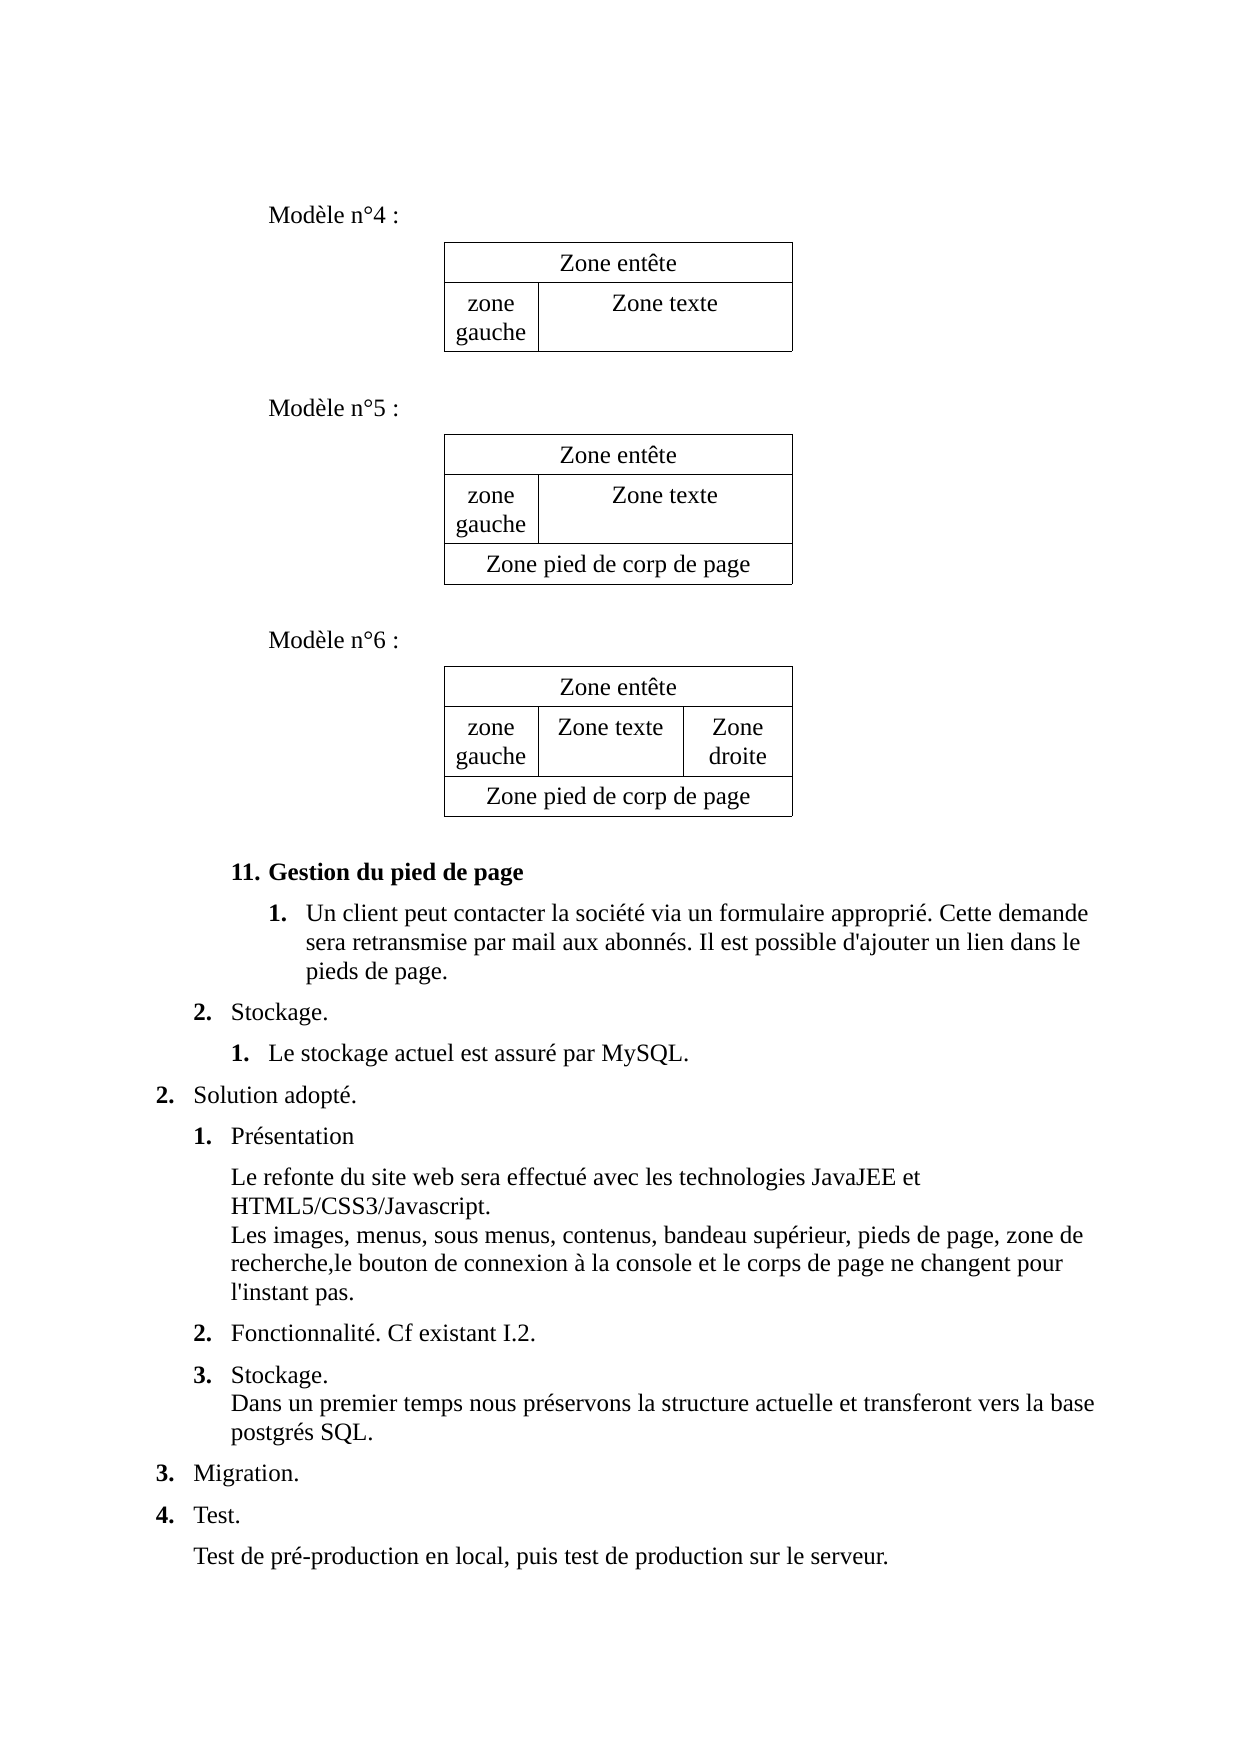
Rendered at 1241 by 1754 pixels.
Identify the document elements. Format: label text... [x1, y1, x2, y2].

table_cell Zone texte [539, 475, 792, 543]
table_header Zone entête [445, 667, 792, 706]
table_cell Zone texte [539, 283, 792, 351]
table_header Zone entête [445, 435, 792, 474]
table_cell Zone pied de corp de page [445, 777, 792, 816]
table_cell zone gauche [445, 283, 538, 351]
table_cell Zone pied de corp de page [445, 544, 792, 583]
list Le refonte du site web sera effectué avec les technologies JavaJEE et HTML5/CSS3/Javascript. Les images, menus, sous menus, contenus, bandeau supérieur, pieds de page, zone de recherche,le bouton de connexion à la console et le corps de page ne changent pour l'instant pas. [193, 1162, 1122, 1306]
list Test de pré-production en local, puis test de production sur le serveur. [156, 1541, 1122, 1570]
list Modèle n°4 : [231, 201, 1122, 229]
table_header Zone entête [445, 243, 792, 282]
list Stockage. [193, 997, 1122, 1026]
list Test. [156, 1500, 1122, 1528]
list Gestion du pied de page [231, 857, 1122, 886]
table_cell Zone droite [684, 707, 792, 776]
table_cell Zone texte [539, 707, 683, 776]
list Un client peut contacter la société via un formulaire approprié. Cette demande sera retransmise par mail aux abonnés. Il est possible d'ajouter un lien dans le pieds de page. [268, 898, 1122, 985]
list Présentation [193, 1121, 1122, 1150]
list Solution adopté. [156, 1080, 1122, 1108]
list Stockage. Dans un premier temps nous préservons la structure actuelle et transferont vers la base postgrés SQL. [193, 1360, 1122, 1446]
list Fonctionnalité. Cf existant I.2. [193, 1318, 1122, 1347]
table_cell zone gauche [445, 707, 538, 776]
list Migration. [156, 1458, 1122, 1487]
list Modèle n°6 : [231, 625, 1122, 654]
table_cell zone gauche [445, 475, 538, 543]
list Le stockage actuel est assuré par MySQL. [231, 1038, 1122, 1067]
list Modèle n°5 : [231, 393, 1122, 421]
